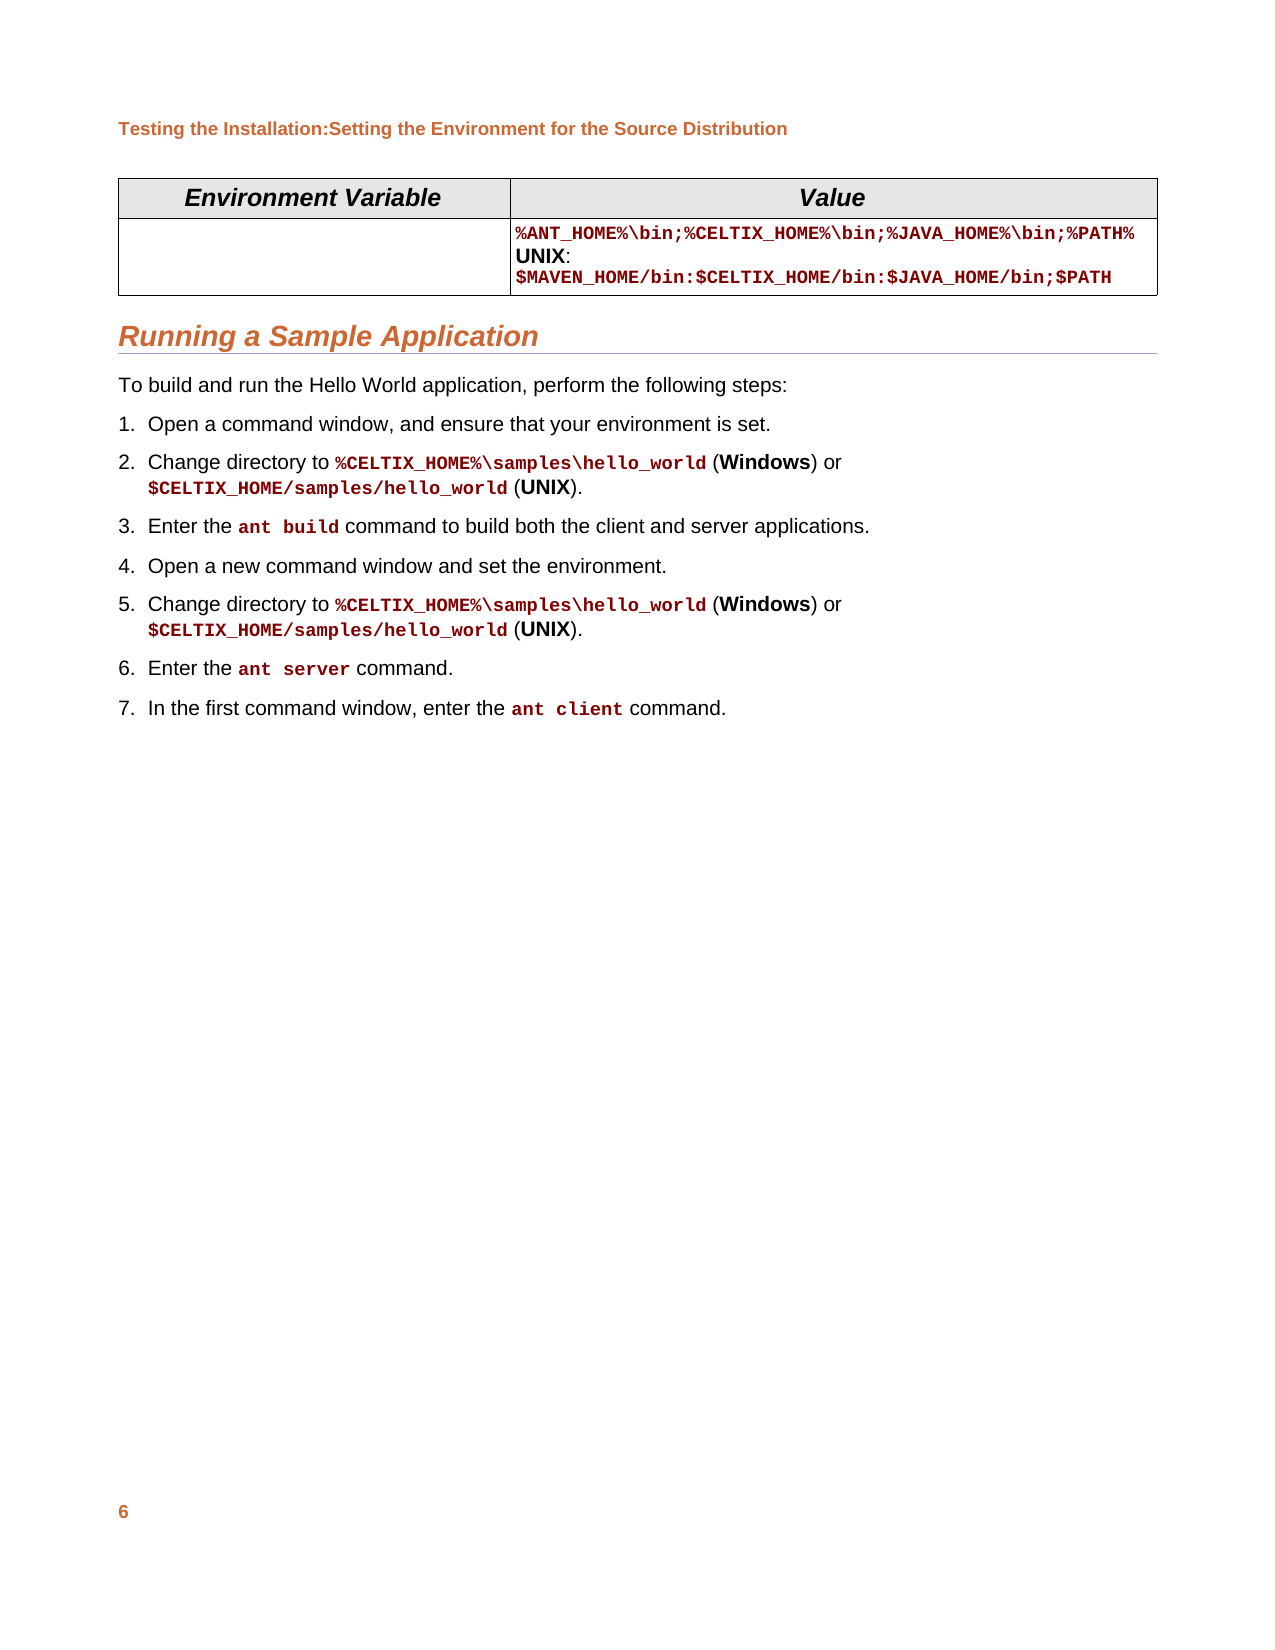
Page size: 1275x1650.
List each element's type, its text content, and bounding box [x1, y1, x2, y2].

list Enter the ant build command to build both the client and server applications. [118, 515, 1157, 539]
list Enter the ant server command. [118, 657, 1157, 681]
list In the first command window, enter the ant client command. [118, 696, 1157, 721]
list Open a new command window and set the environment. [118, 554, 1157, 578]
table_header Environment Variable [119, 179, 510, 218]
text To build and run the Hello World application, perform the following steps: [118, 374, 1157, 397]
table_cell %ANT_HOME%\bin;%CELTIX_HOME%\bin;%JAVA_HOME%\bin;%PATH% UNIX: $MAVEN_HOME/bin:$CELTIX_HOME/bin:$JAVA_HOME/bin;$PATH [511, 219, 1157, 295]
table_header Value [511, 179, 1157, 218]
subtitle Running a Sample Application [118, 320, 1157, 353]
list Change directory to %CELTIX_HOME%\samples\hello_world (Windows) or $CELTIX_HOME/samples/hello_world (UNIX). [118, 593, 1157, 642]
list Open a command window, and ensure that your environment is set. [118, 412, 1157, 435]
table_cell [119, 219, 510, 295]
list Change directory to %CELTIX_HOME%\samples\hello_world (Windows) or $CELTIX_HOME/samples/hello_world (UNIX). [118, 451, 1157, 500]
